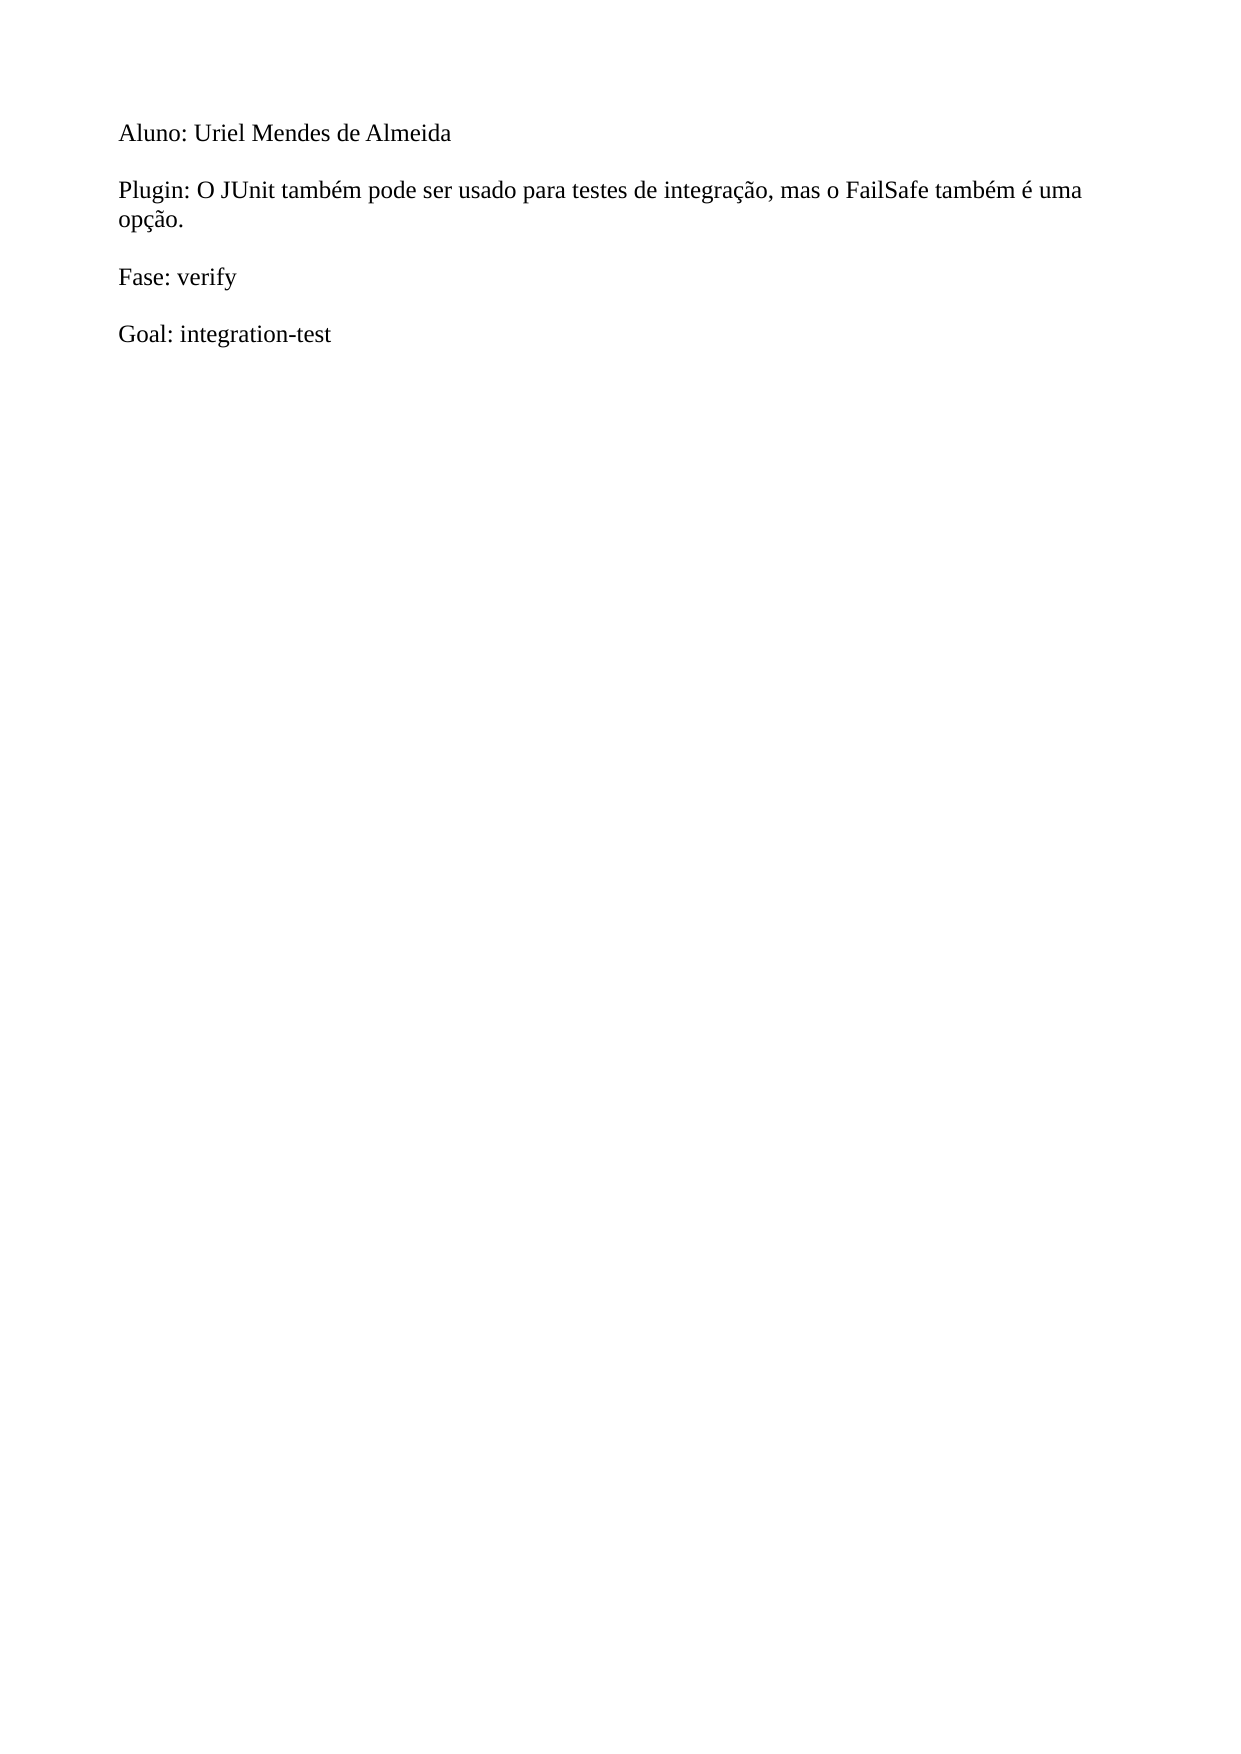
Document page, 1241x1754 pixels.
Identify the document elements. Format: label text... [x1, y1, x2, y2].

text Plugin: O JUnit também pode ser usado para testes de integração, mas o FailSafe também é uma opção. [118, 176, 1122, 233]
text Goal: integration-test [118, 319, 1122, 348]
text Fase: verify [118, 262, 1122, 291]
text Aluno: Uriel Mendes de Almeida [118, 118, 1122, 147]
